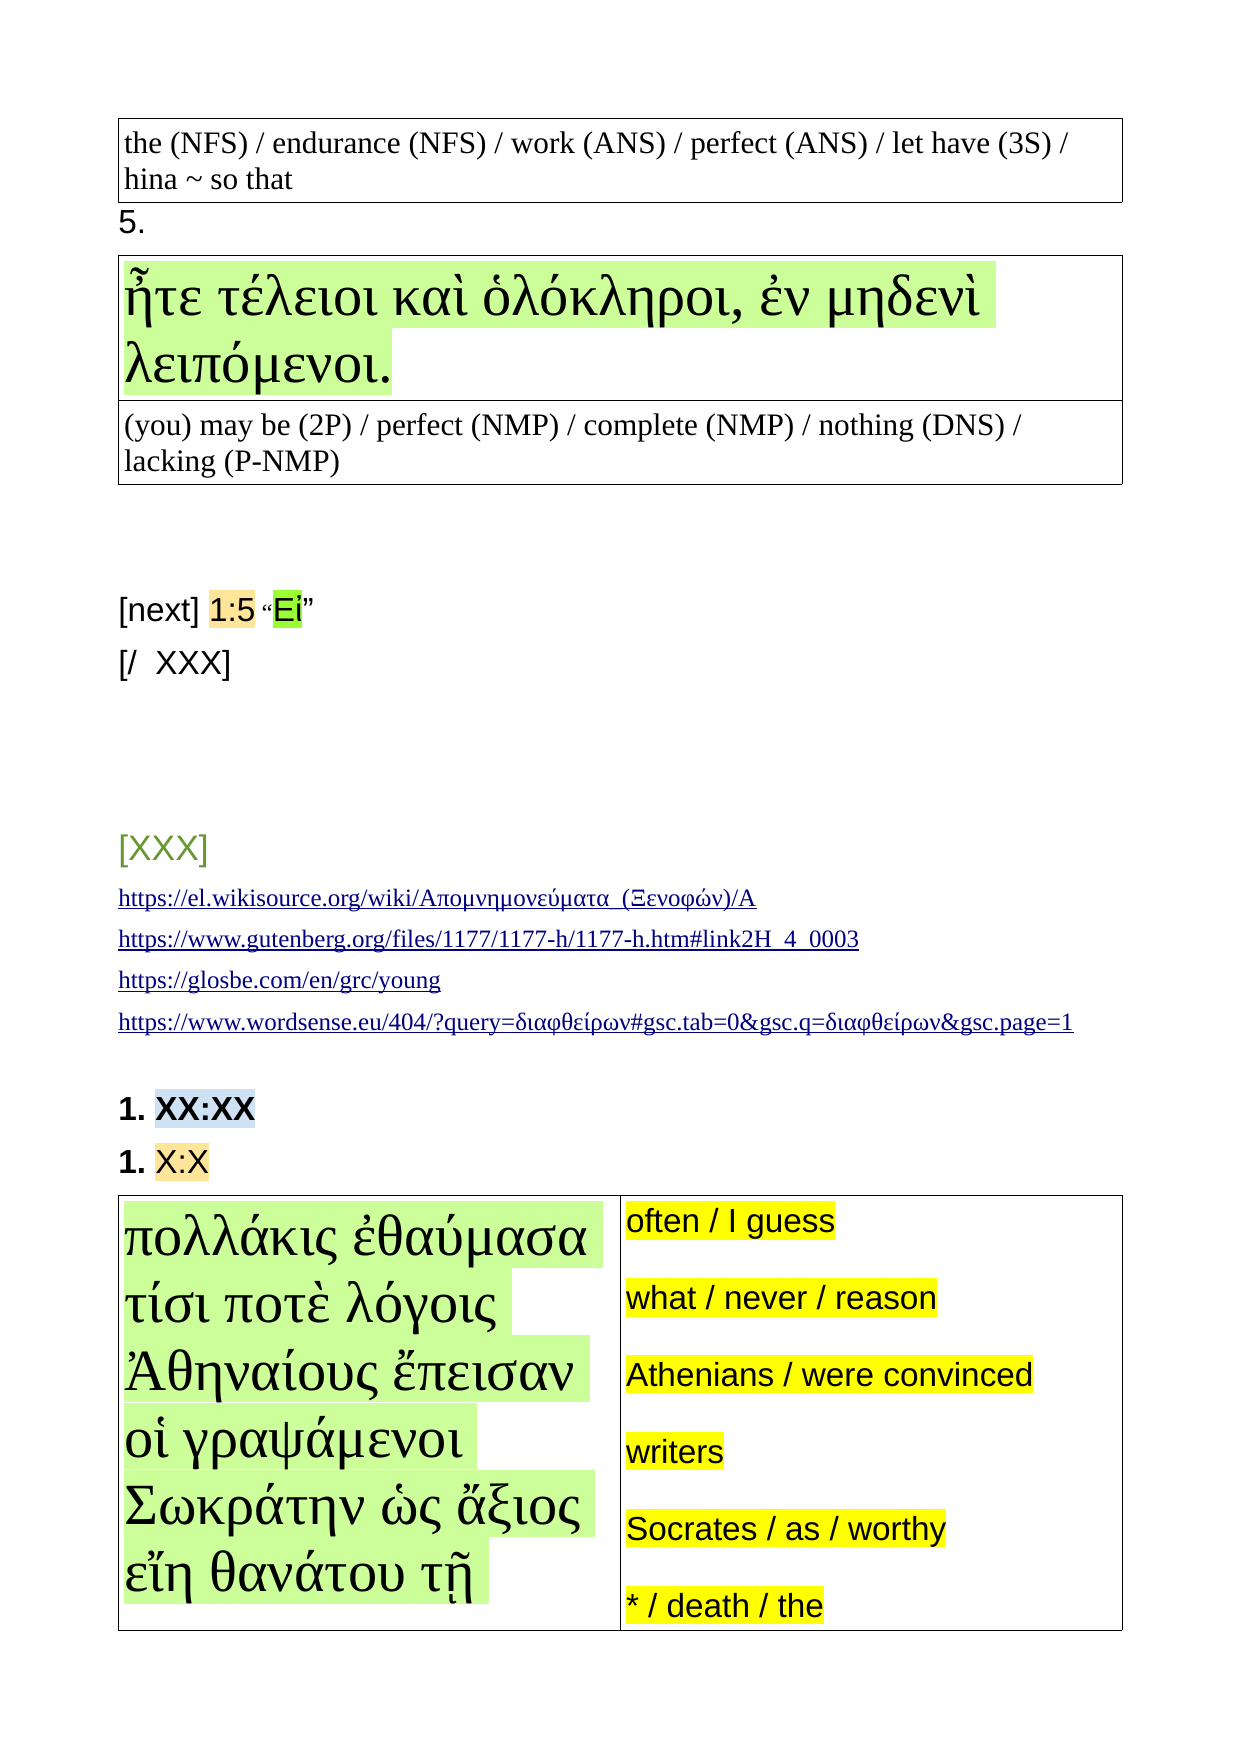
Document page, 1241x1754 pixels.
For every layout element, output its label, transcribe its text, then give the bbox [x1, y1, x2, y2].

text [XXX] [118, 827, 1122, 868]
text https://www.wordsense.eu/404/?query=διαφθείρων#gsc.tab=0&gsc.q=διαφθείρων&gsc.page=1 [118, 1007, 1122, 1036]
text https://el.wikisource.org/wiki/Απομνημονεύματα_(Ξενοφών)/Α [118, 883, 1122, 912]
table_cell the (NFS) / endurance (NFS) / work (ANS) / perfect (ANS) / let have (3S) / hina ~ so that [119, 119, 1122, 202]
text [/ XXX] [118, 643, 1122, 681]
table_header ἦτε τέλειοι καὶ ὁλόκληροι, ἐν μηδενὶ λειπόμενοι. [119, 256, 1122, 400]
text [next] 1:5 “Εἰ” [118, 590, 1122, 628]
table_cell (you) may be (2P) / perfect (NMP) / complete (NMP) / nothing (DNS) / lacking (P-NMP) [119, 401, 1122, 484]
text 1. X:X [118, 1142, 1122, 1181]
text 5. [118, 203, 1122, 240]
text 1. XX:XX [118, 1089, 1122, 1128]
table_header often / I guess what / never / reason Athenians / were convinced writers Socrates / as / worthy * / death / the [621, 1196, 1122, 1630]
table_header πολλάκις ἐθαύμασα τίσι ποτὲ λόγοις Ἀθηναίους ἔπεισαν οἱ γραψάμενοι Σωκράτην ὡς ἄξιος εἴη θανάτου τῇ [119, 1196, 620, 1630]
text https://www.gutenberg.org/files/1177/1177-h/1177-h.htm#link2H_4_0003 [118, 924, 1122, 953]
text https://glosbe.com/en/grc/young [118, 966, 1122, 994]
